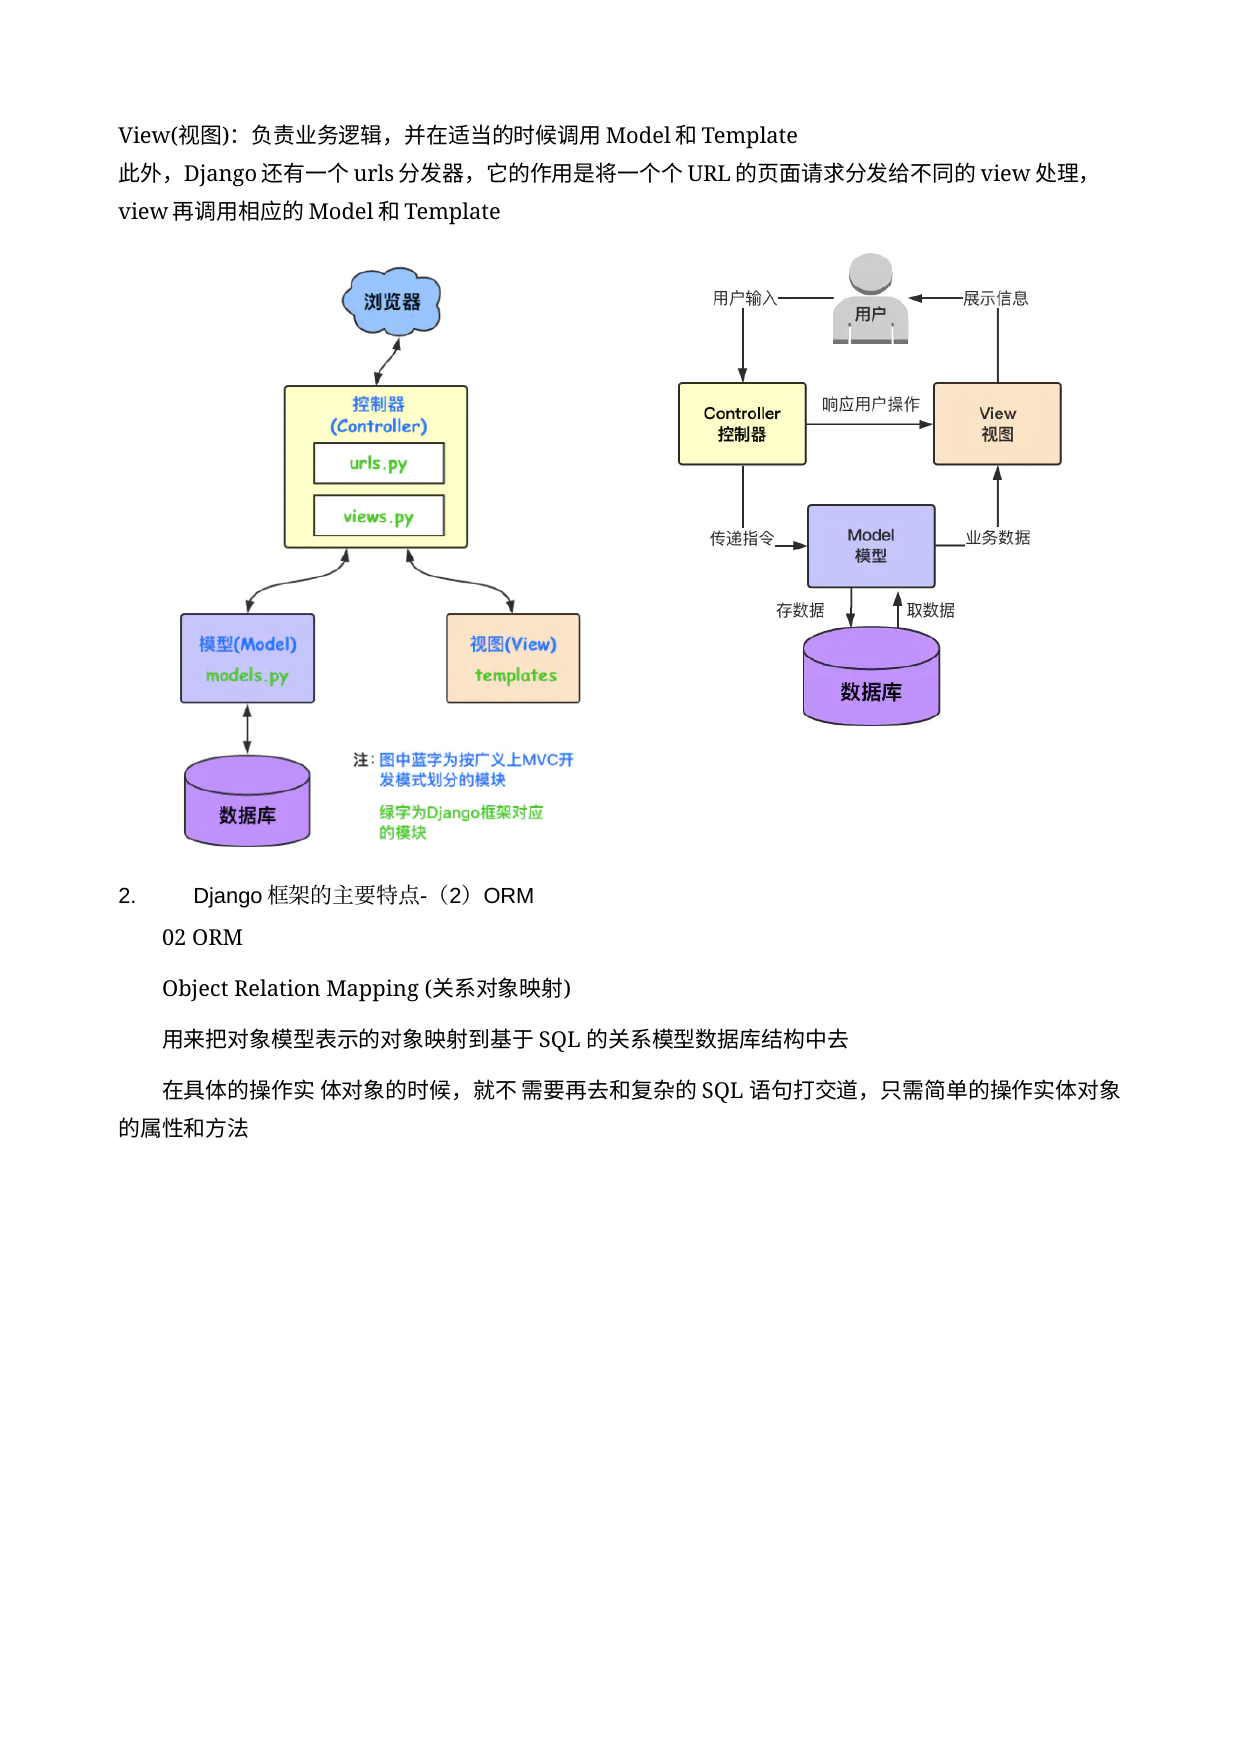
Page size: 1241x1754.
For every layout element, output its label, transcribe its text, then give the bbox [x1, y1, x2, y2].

text Object Relation Mapping (关系对象映射) [118, 971, 1122, 1003]
text 在具体的操作实 体对象的时候，就不 需要再去和复杂的 SQL 语句打交道，只需简单的操作实体对象的属性和方法 [118, 1073, 1122, 1143]
text 02 ORM [118, 922, 1122, 952]
text 用来把对象模型表示的对象映射到基于 SQL 的关系模型数据库结构中去 [118, 1022, 1122, 1054]
subtitle Django框架的主要特点-（2）ORM [118, 878, 1122, 910]
text View(视图)：负责业务逻辑，并在适当的时候调用Model和Template 此外，Django还有一个urls分发器，它的作用是将一个个URL的页面请求分发给不同的view处理，view再调用相应的Model和Template [118, 118, 1122, 226]
